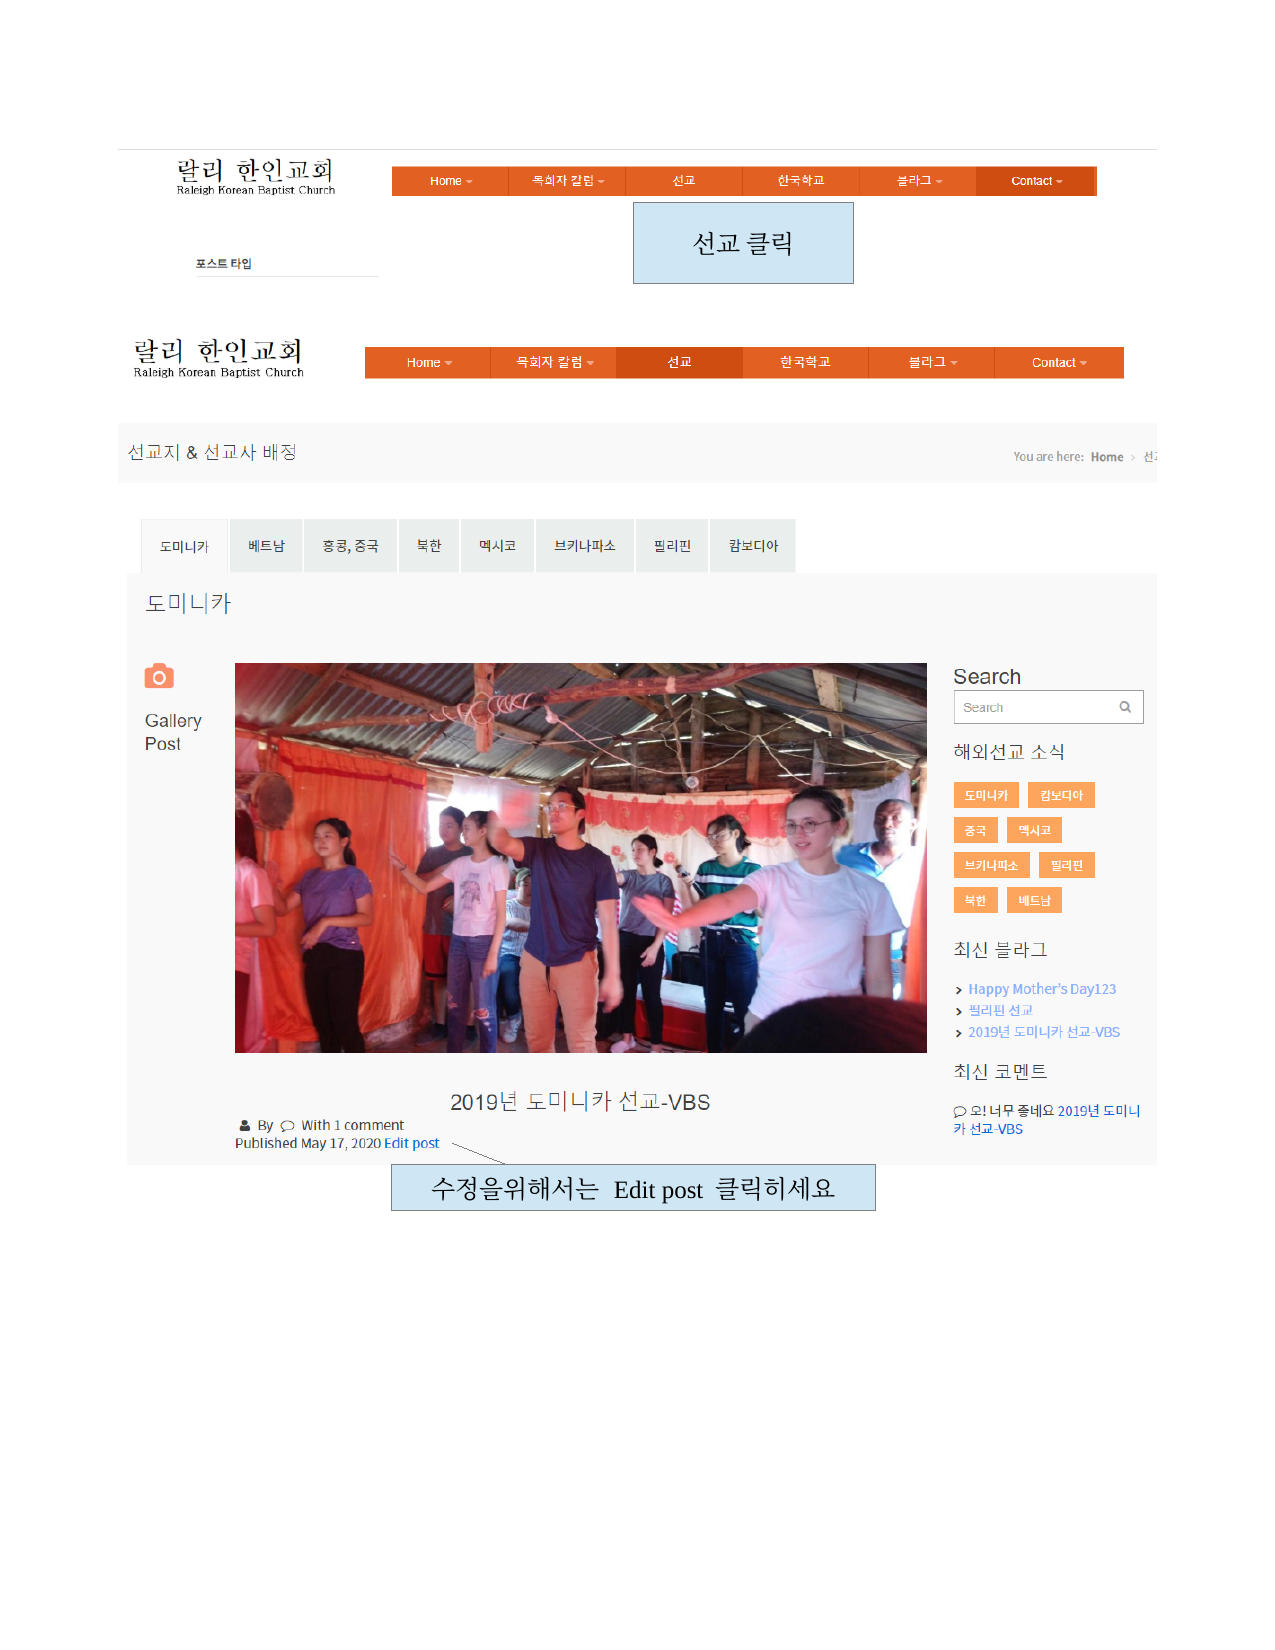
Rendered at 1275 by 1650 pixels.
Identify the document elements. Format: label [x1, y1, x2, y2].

picture [118, 334, 1157, 1165]
picture [118, 146, 1157, 277]
